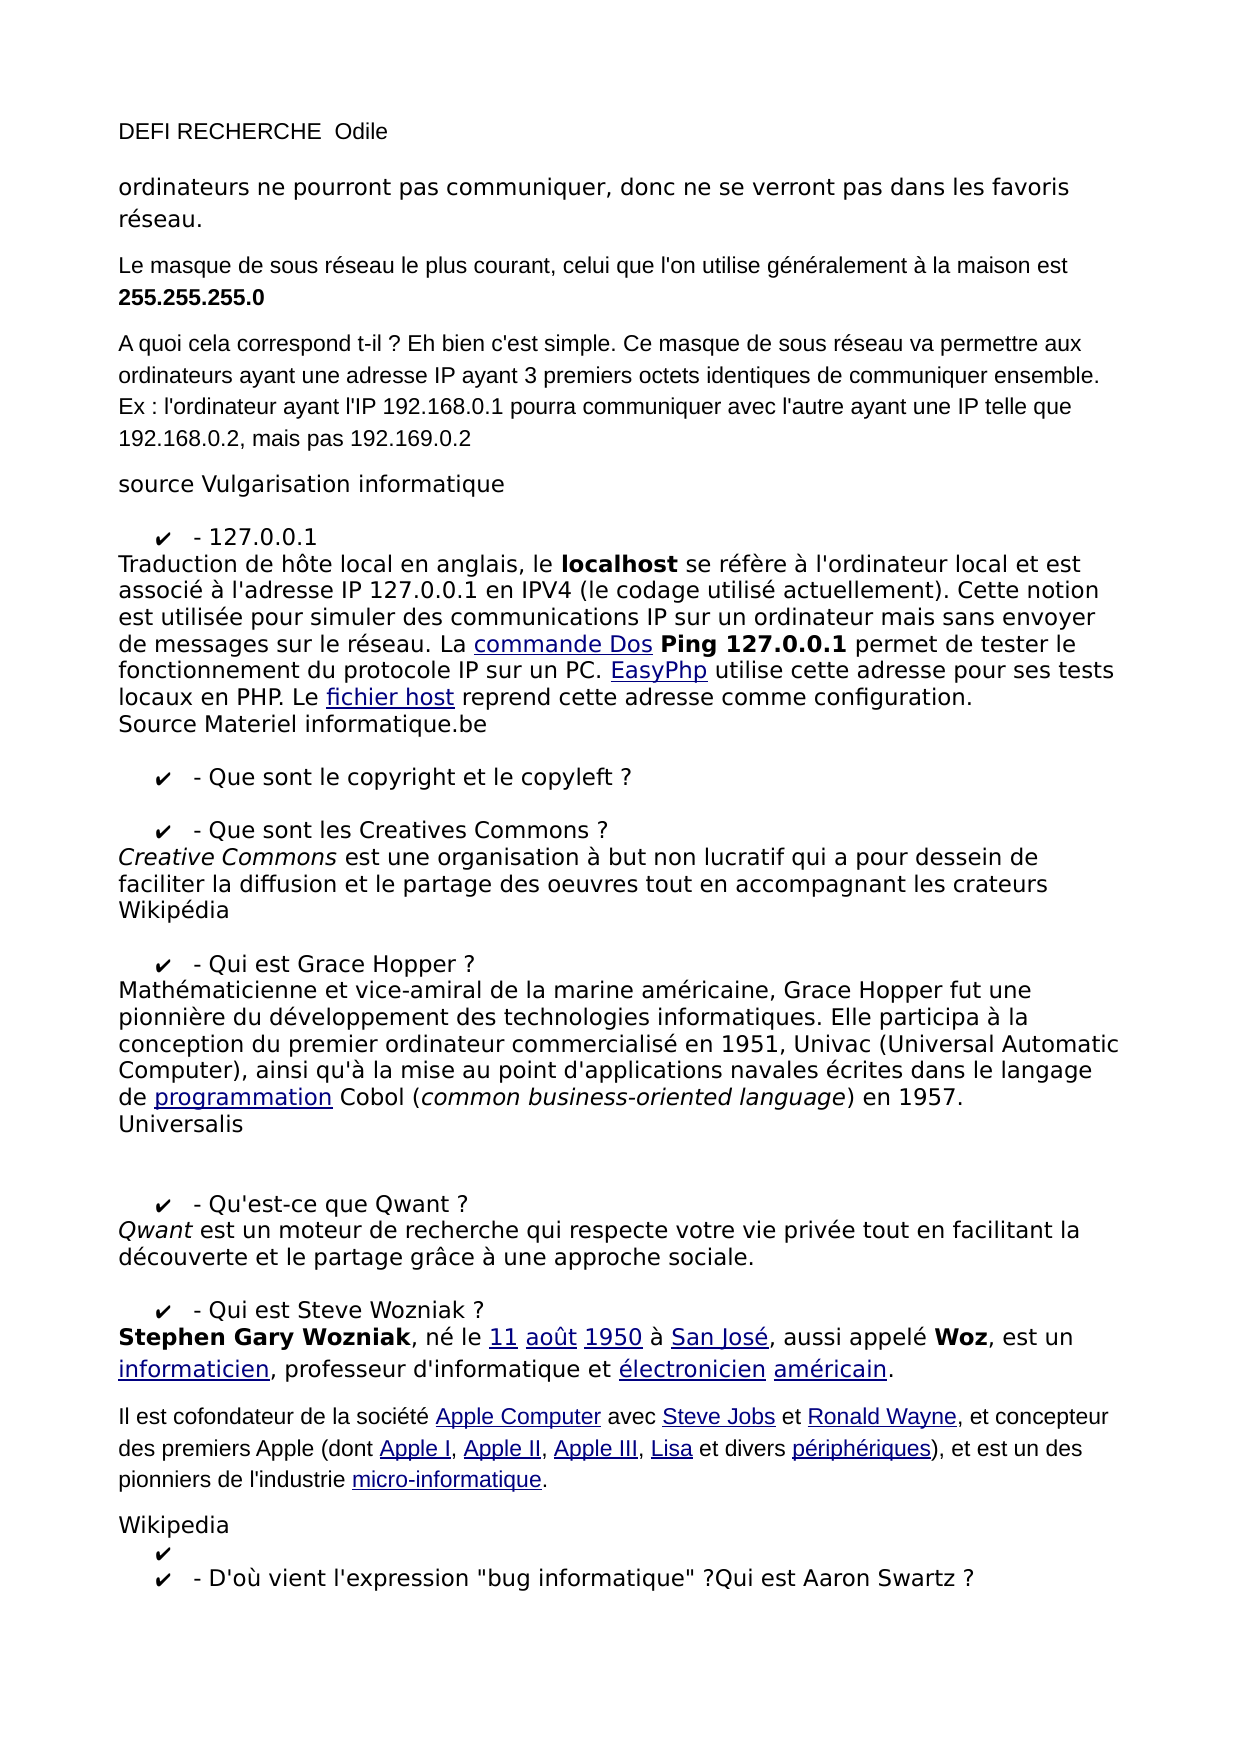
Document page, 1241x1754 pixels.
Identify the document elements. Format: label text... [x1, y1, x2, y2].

list - Que sont le copyright et le copyleft ? [156, 764, 1122, 791]
text source Vulgarisation informatique [118, 471, 1122, 498]
list - Qui est Steve Wozniak ? [156, 1298, 1122, 1324]
text Qwant est un moteur de recherche qui respecte votre vie privée tout en facilitant la découverte et le partage grâce à une approche sociale. [118, 1218, 1122, 1271]
text ordinateurs ne pourront pas communiquer, donc ne se verront pas dans les favoris réseau. [118, 174, 1122, 233]
list - 127.0.0.1 [156, 524, 1122, 551]
text Traduction de hôte local en anglais, le localhost se réfère à l'ordinateur local et est associé à l'adresse IP 127.0.0.1 en IPV4 (le codage utilisé actuellement). Cette notion est utilisée pour simuler des communications IP sur un ordinateur mais sans envoyer de messages sur le réseau. La commande Dos Ping 127.0.0.1 permet de tester le fonctionnement du protocole IP sur un PC. EasyPhp utilise cette adresse pour ses tests locaux en PHP. Le fichier host reprend cette adresse comme configuration. [118, 551, 1122, 711]
text Il est cofondateur de la société Apple Computer avec Steve Jobs et Ronald Wayne, et concepteur des premiers Apple (dont Apple I, Apple II, Apple III, Lisa et divers périphériques), et est un des pionniers de l'industrie micro-informatique. [118, 1403, 1122, 1492]
text A quoi cela correspond t-il ? Eh bien c'est simple. Ce masque de sous réseau va permettre aux ordinateurs ayant une adresse IP ayant 3 premiers octets identiques de communiquer ensemble. Ex : l'ordinateur ayant l'IP 192.168.0.1 pourra communiquer avec l'autre ayant une IP telle que 192.168.0.2, mais pas 192.169.0.2 [118, 330, 1122, 451]
text Le masque de sous réseau le plus courant, celui que l'on utilise généralement à la maison est 255.255.255.0 [118, 252, 1122, 310]
text Source Materiel informatique.be [118, 711, 1122, 738]
text Mathématicienne et vice-amiral de la marine américaine, Grace Hopper fut une pionnière du développement des technologies informatiques. Elle participa à la conception du premier ordinateur commercialisé en 1951, Univac (Universal Automatic Computer), ainsi qu'à la mise au point d'applications navales écrites dans le langage de programmation Cobol (common business-oriented language) en 1957. [118, 978, 1122, 1111]
text Wikipedia [118, 1512, 1122, 1539]
list - Qui est Grace Hopper ? [156, 951, 1122, 978]
list - Que sont les Creatives Commons ? [156, 818, 1122, 844]
text Stephen Gary Wozniak, né le 11 août 1950 à San José, aussi appelé Woz, est un informaticien, professeur d'informatique et électronicien américain. [118, 1324, 1122, 1383]
text Wikipédia [118, 898, 1122, 924]
text Creative Commons est une organisation à but non lucratif qui a pour dessein de faciliter la diffusion et le partage des oeuvres tout en accompagnant les crateurs [118, 844, 1122, 898]
text Universalis [118, 1111, 1122, 1138]
list - Qu'est-ce que Qwant ? [156, 1191, 1122, 1218]
list - D'où vient l'expression "bug informatique" ?Qui est Aaron Swartz ? [156, 1566, 1122, 1592]
